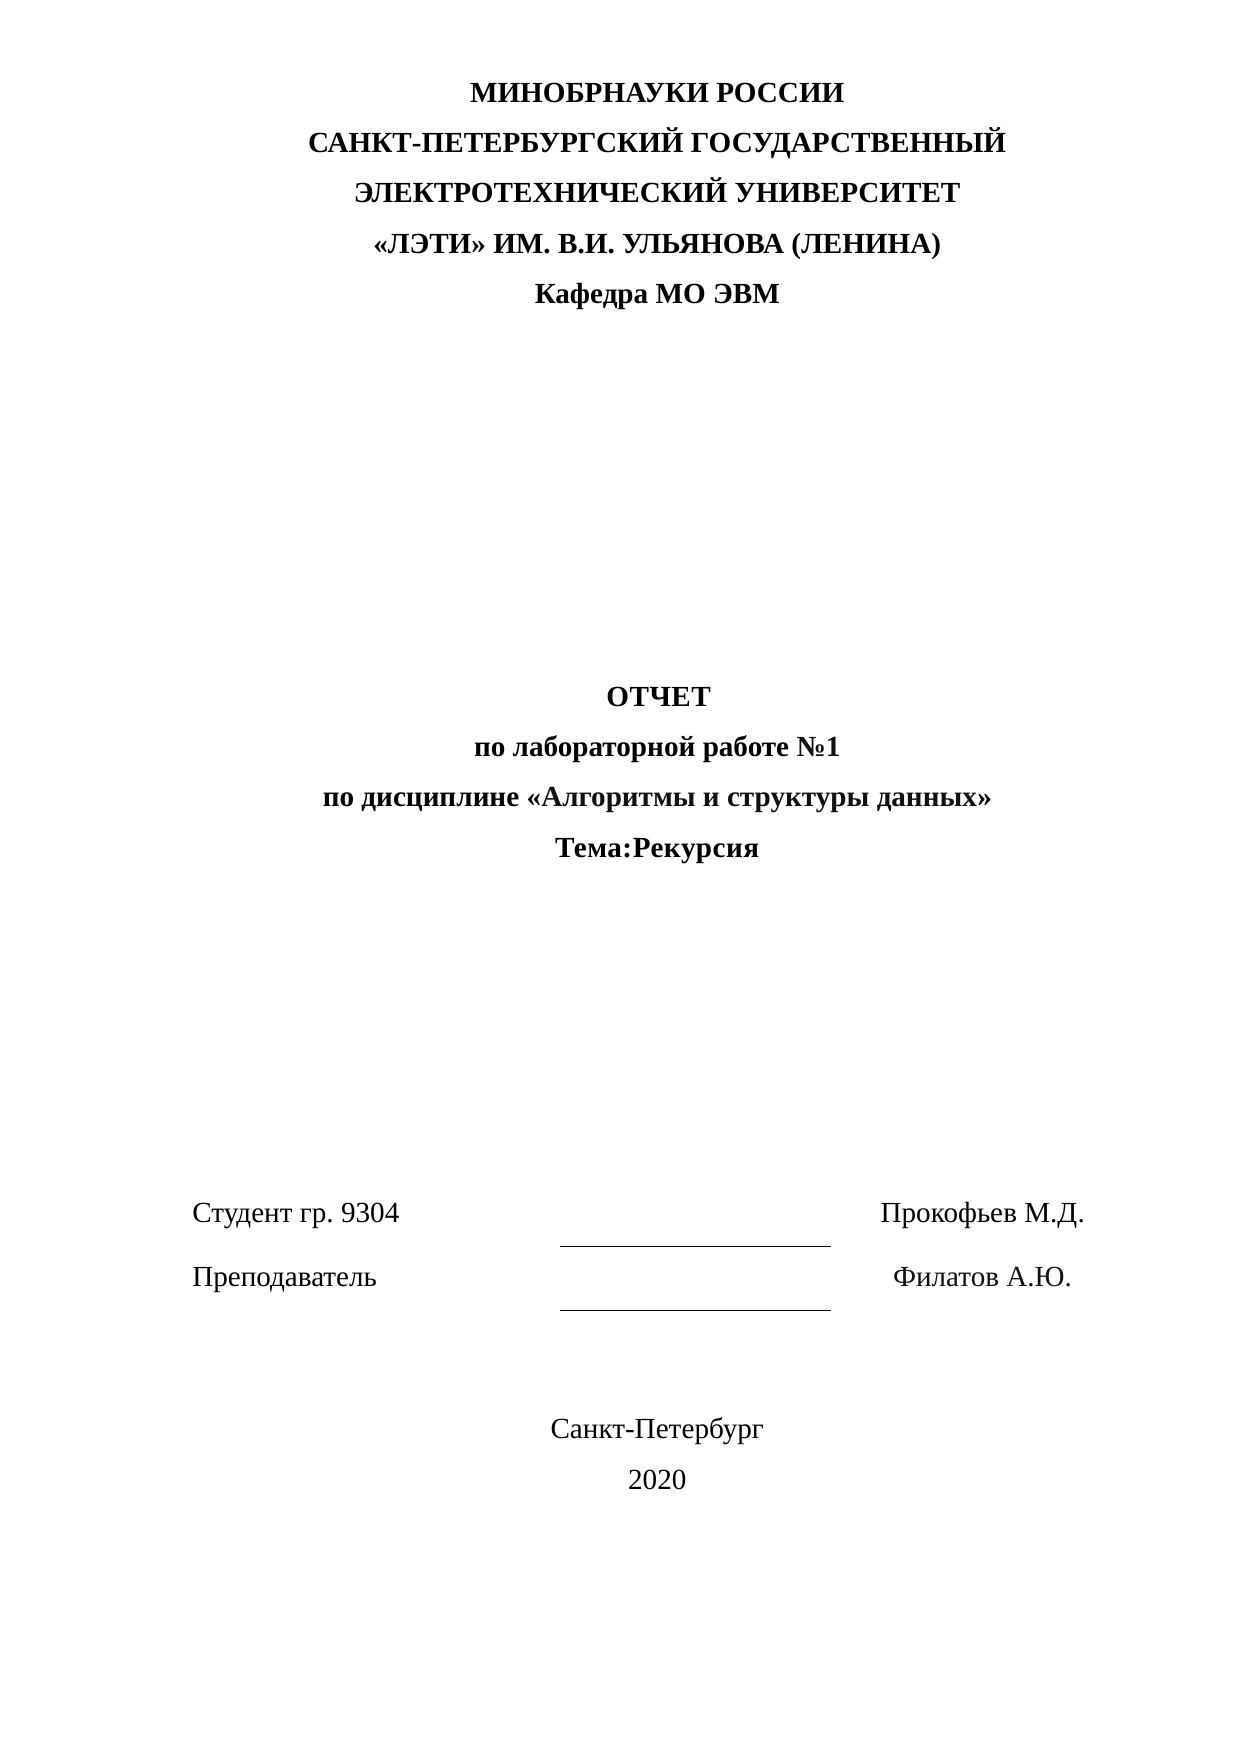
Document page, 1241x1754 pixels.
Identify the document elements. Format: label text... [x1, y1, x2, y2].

table_header Прокофьев М.Д. [831, 1182, 1133, 1246]
text по дисциплине «Алгоритмы и структуры данных» [118, 779, 1122, 813]
text 2020 [118, 1462, 1122, 1495]
text МИНОБРНАУКИ РОССИИ [118, 75, 1122, 108]
table_header [560, 1182, 831, 1246]
text Кафедра МО ЭВМ [118, 276, 1122, 310]
table_cell Филатов А.Ю. [831, 1246, 1133, 1310]
table_header Студент гр. 9304 [107, 1182, 560, 1246]
text Санкт-Петербургский государственный [118, 125, 1122, 159]
text электротехнический университет [118, 176, 1122, 209]
text Санкт-Петербург [118, 1411, 1122, 1445]
text «ЛЭТИ» им. В.И. Ульянова (Ленина) [118, 226, 1122, 259]
text по лабораторной работе №1 [118, 729, 1122, 763]
text Тема:Рекурсия [118, 830, 1122, 863]
table_cell [560, 1247, 831, 1310]
table_cell Преподаватель [107, 1246, 560, 1310]
text отчет [118, 679, 1122, 712]
